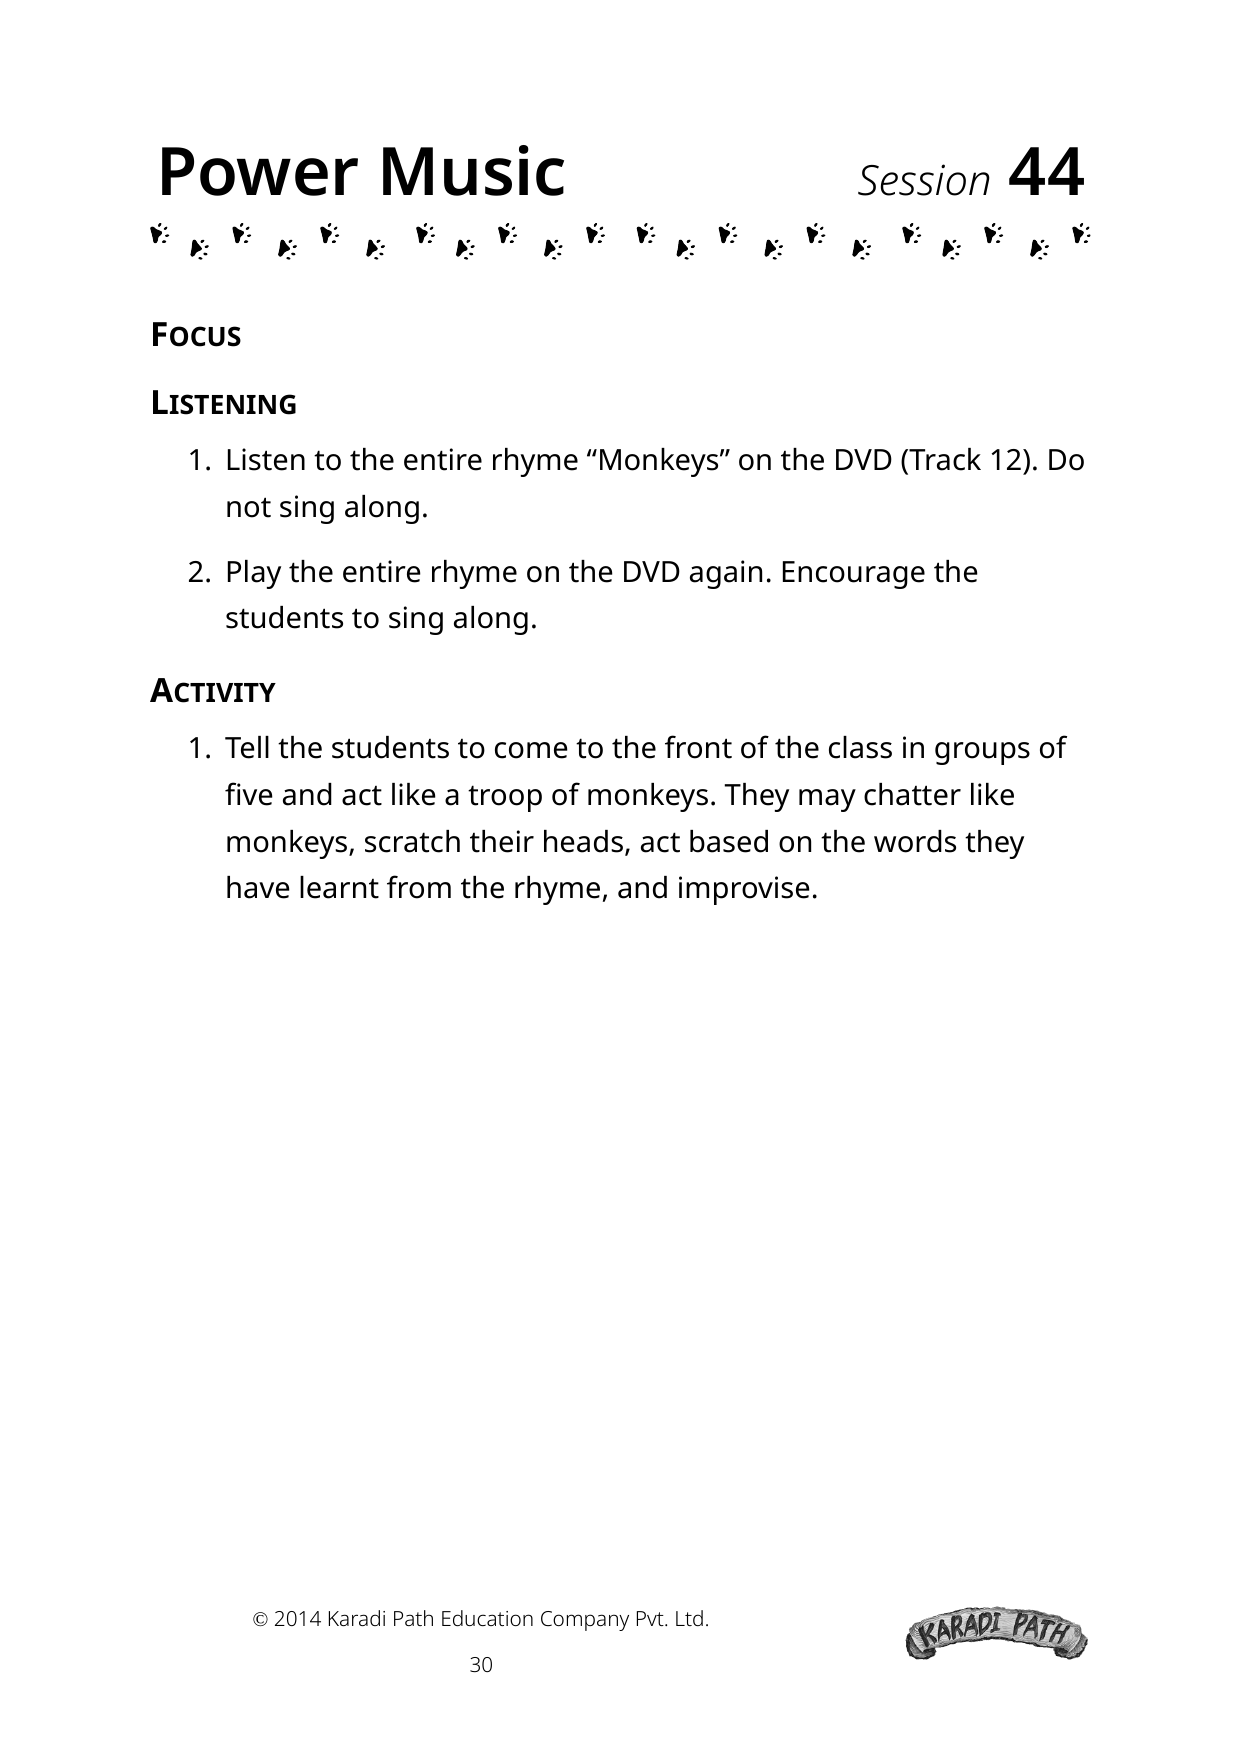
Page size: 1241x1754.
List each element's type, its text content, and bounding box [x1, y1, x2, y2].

table_header Power Music [150, 119, 809, 223]
picture [903, 1604, 1091, 1663]
subtitle Activity [150, 667, 1091, 712]
table_header [809, 265, 1091, 288]
subtitle Focus [150, 311, 1091, 356]
table_header [150, 265, 809, 288]
list Listen to the entire rhyme “Monkeys” on the DVD (Track 12). Do not sing along. [187, 439, 1091, 526]
list Play the entire rhyme on the DVD again. Encourage the students to sing along. [187, 551, 1091, 637]
subtitle Listening [150, 379, 1091, 424]
list Tell the students to come to the front of the class in groups of five and act like a troop of monkeys. They may chatter like monkeys, scratch their heads, act based on the words they have learnt from the rhyme, and improvise. [187, 727, 1091, 907]
picture [150, 223, 1091, 265]
table_header Session 44 [809, 119, 1091, 223]
